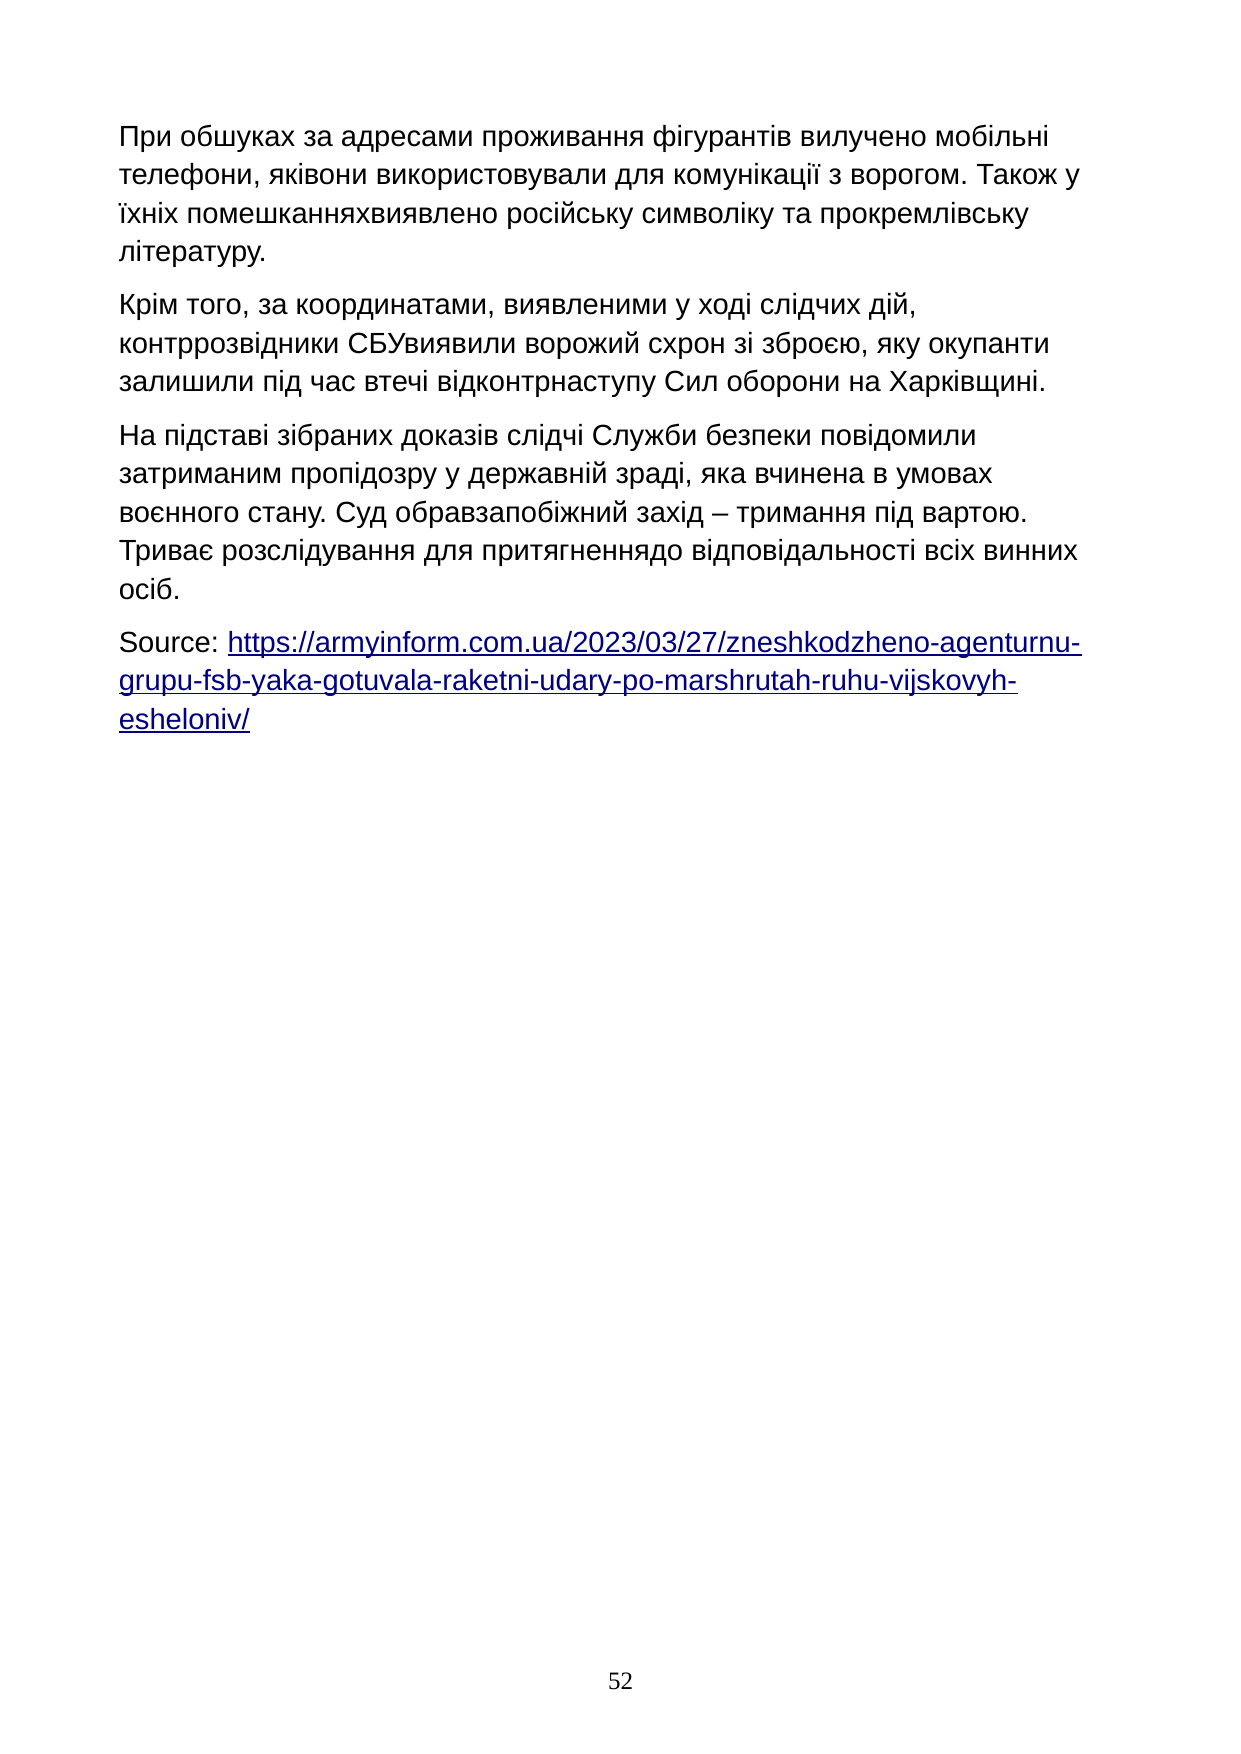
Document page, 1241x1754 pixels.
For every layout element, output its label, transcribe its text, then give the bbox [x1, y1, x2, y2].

text Крім того, за координатами, виявленими у ході слідчих дій, контррозвідники СБУвиявили ворожий схрон зі зброєю, яку окупанти залишили під час втечі відконтрнаступу Сил оборони на Харківщині. [118, 287, 1122, 398]
text На підставі зібраних доказів слідчі Служби безпеки повідомили затриманим пропідозру у державній зраді, яка вчинена в умовах воєнного стану. Суд обравзапобіжний захід – тримання під вартою. Триває розслідування для притягненнядо відповідальності всіх винних осіб. [118, 417, 1122, 605]
text При обшуках за адресами проживання фігурантів вилучено мобільні телефони, яківони використовували для комунікації з ворогом. Також у їхніх помешканняхвиявлено російську символіку та прокремлівську літературу. [118, 118, 1122, 268]
text Source: https://armyinform.com.ua/2023/03/27/zneshkodzheno-agenturnu-grupu-fsb-yaka-gotuvala-raketni-udary-po-marshrutah-ruhu-vijskovyh-esheloniv/ [118, 625, 1122, 735]
